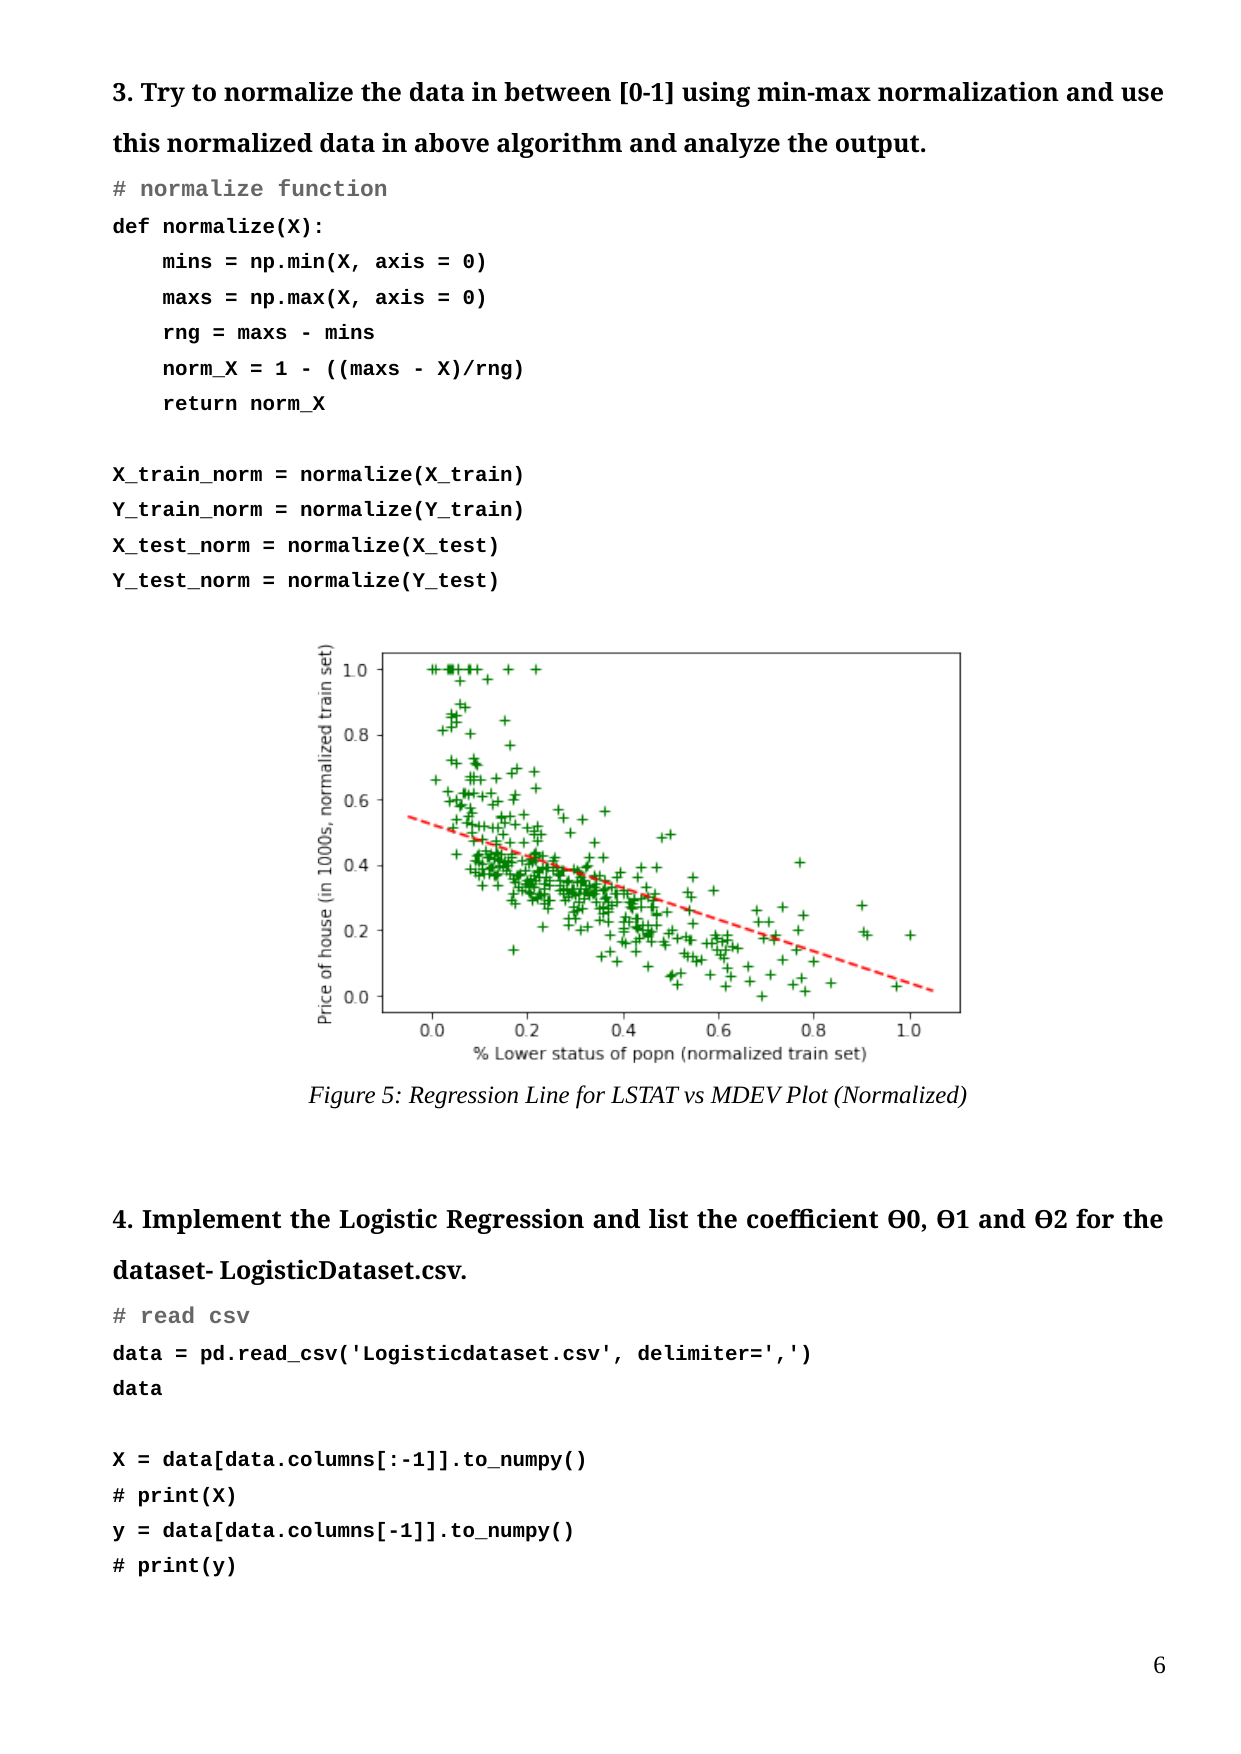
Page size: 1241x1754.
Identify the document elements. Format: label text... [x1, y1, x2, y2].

text data = pd.read_csv('Logisticdataset.csv', delimiter=',') [112, 1343, 1166, 1367]
text 3. Try to normalize the data in between [0-1] using min-max normalization and use this normalized data in above algorithm and analyze the output. [112, 75, 1166, 160]
text rng = maxs - mins [112, 322, 1166, 346]
text X_train_norm = normalize(X_train) [112, 464, 1166, 487]
text X_test_norm = normalize(X_test) [112, 535, 1166, 558]
text Figure 5: Regression Line for LSTAT vs MDEV Plot (Normalized) [306, 1075, 972, 1109]
text Y_test_norm = normalize(Y_test) [112, 570, 1166, 594]
text 4. Implement the Logistic Regression and list the coefficient ϴ0, ϴ1 and ϴ2 for the dataset- LogisticDataset.csv. [112, 1202, 1166, 1287]
text mins = np.min(X, axis = 0) [112, 251, 1166, 275]
text Y_train_norm = normalize(Y_train) [112, 499, 1166, 523]
text # print(X) [112, 1484, 1166, 1508]
text maxs = np.max(X, axis = 0) [112, 287, 1166, 310]
text return norm_X [112, 393, 1166, 417]
text norm_X = 1 - ((maxs - X)/rng) [112, 358, 1166, 381]
text y = data[data.columns[-1]].to_numpy() [112, 1520, 1166, 1544]
text # read csv [112, 1304, 1166, 1330]
picture [306, 631, 972, 1075]
text data [112, 1378, 1166, 1402]
text def normalize(X): [112, 216, 1166, 239]
text # normalize function [112, 177, 1166, 203]
text X = data[data.columns[:-1]].to_numpy() [112, 1449, 1166, 1473]
text # print(y) [112, 1555, 1166, 1579]
